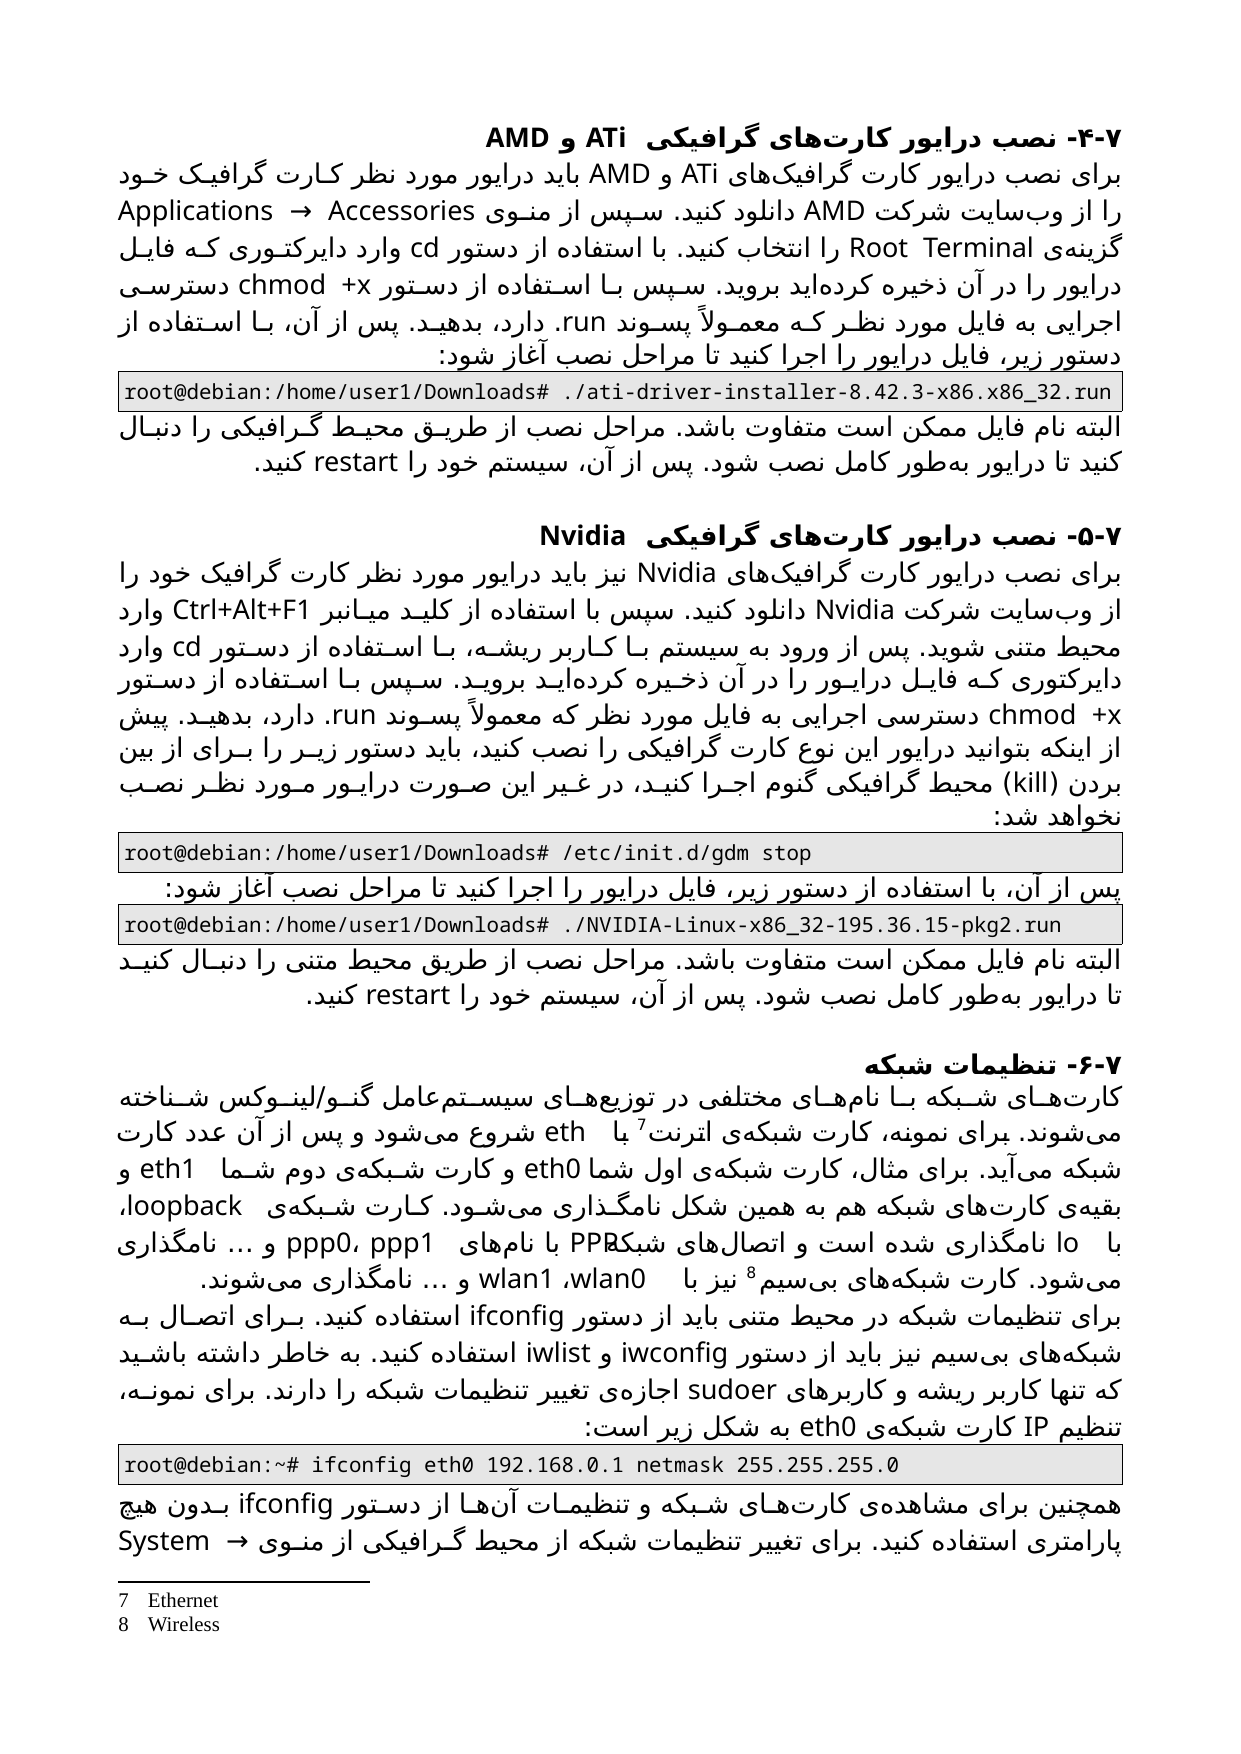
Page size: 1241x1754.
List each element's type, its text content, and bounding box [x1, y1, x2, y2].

text ۴-۷- نصب درایور کارت‌های گرافیکی ATi و AMD [118, 118, 1122, 155]
text Wireless [118, 1612, 1122, 1636]
text برای تنظیمات شبکه در محیط متنی باید از دستور ifconfig استفاده کنید. برای اتصال به شبکه‌های بی‌سیم نیز باید از دستور iwconfig و iwlist استفاده کنید. به خاطر داشته باشید که تنها کاربر ریشه و کاربرهای sudoer اجازه‌ی تغییر تنظیمات شبکه را دارند. برای نمونه، تنظیم IP کارت شبکه‌ی eth0 به شکل زیر است: [118, 1297, 1122, 1444]
text ۶-۷- تنظیمات شبکه [118, 1049, 1122, 1081]
text برای نصب درایور کارت گرافیک‌های Nvidia نیز باید درایور مورد نظر کارت گرافیک خود را از وب‌سایت شرکت Nvidia دانلود کنید. سپس با استفاده از کلید میانبر Ctrl+Alt+F1 وارد محیط متنی شوید. پس از ورود به سیستم با کاربر ریشه، با استفاده از دستور cd وارد دایرکتوری که فایل درایور را در آن ذخیره کرده‌اید بروید. سپس با استفاده از دستور chmod +x دسترسی اجرایی به فایل مورد نظر که معمولاً پسوند run. دارد، بدهید. پیش از اینکه بتوانید درایور این نوع کارت گرافیکی را نصب کنید، باید دستور زیر را برای از بین بردن (kill) محیط گرافیکی گنوم اجرا کنید، در غیر این صورت درایور مورد نظر نصب نخواهد شد: [118, 553, 1122, 832]
table_header root@debian:/home/user1/Downloads# ./NVIDIA-Linux-x86_32-195.36.15-pkg2.run [119, 905, 1122, 944]
text برای نصب درایور کارت گرافیک‌های ATi و AMD باید درایور مورد نظر کارت گرافیک خود را از وب‌سایت شرکت AMD دانلود کنید. سپس از منوی Applications → Accessories گزینه‌ی Root Terminal را انتخاب کنید. با استفاده از دستور cd وارد دایرکتوری که فایل درایور را در آن ذخیره کرده‌اید بروید. سپس با استفاده از دستور chmod +x دسترسی اجرایی به فایل مورد نظر که معمولاً پسوند run. دارد، بدهید. پس از آن، با استفاده از دستور زیر، فایل درایور را اجرا کنید تا مراحل نصب آغاز شود: [118, 155, 1122, 371]
table_header root@debian:~# ifconfig eth0 192.168.0.1 netmask 255.255.255.0 [119, 1445, 1122, 1484]
text Ethernet [118, 1588, 1122, 1612]
text ۵-۷- نصب درایور کارت‌های گرافیکی Nvidia [118, 516, 1122, 553]
text البته نام فایل ممکن است متفاوت باشد. مراحل نصب از طریق محیط متنی را دنبال کنید تا درایور به‌طور کامل نصب شود. پس از آن، سیستم خود را restart کنید. [118, 945, 1122, 1012]
text البته نام فایل ممکن است متفاوت باشد. مراحل نصب از طریق محیط گرافیکی را دنبال کنید تا درایور به‌طور کامل نصب شود. پس از آن، سیستم خود را restart کنید. [118, 412, 1122, 479]
table_header root@debian:/home/user1/Downloads# ./ati-driver-installer-8.42.3-x86.x86_32.run [119, 372, 1122, 411]
table_header root@debian:/home/user1/Downloads# /etc/init.d/gdm stop [119, 833, 1122, 872]
text پس از آن، با استفاده از دستور زیر، فایل درایور را اجرا کنید تا مراحل نصب آغاز شود: [118, 873, 1122, 904]
text کارت‌های شبکه با نام‌های مختلفی در توزیع‌های سیستم‌عامل گنو/لینوکس شناخته می‌شوند. برای نمونه، کارت شبکه‌ی اترنت با eth شروع می‌شود و پس از آن عدد کارت شبکه می‌آید. برای مثال، کارت شبکه‌ی اول شما eth0 و کارت شبکه‌ی دوم شما eth1 و بقیه‌ی کارت‌های شبکه هم به همین شکل نامگذاری می‌شود. کارت شبکه‌ی loopback، با lo نامگذاری شده است و اتصال‌های شبکه PPP با نام‌های ppp0، ppp1 و … نامگذاری می‌شود. کارت شبکه‌های بی‌سیم نیز با wlan1 ،wlan0 و … نامگذاری می‌شوند. [118, 1081, 1122, 1297]
text همچنین برای مشاهده‌ی کارت‌های شبکه و تنظیمات آن‌ها از دستور ifconfig بدون هیچ پارامتری استفاده کنید. برای تغییر تنظیمات شبکه از محیط گرافیکی از منوی System → Preferences گزینه‌ی Network Connections را انتخاب کنید. (تصویر تنظیمات شبکه گنوم – ۳) [118, 1485, 1122, 1558]
